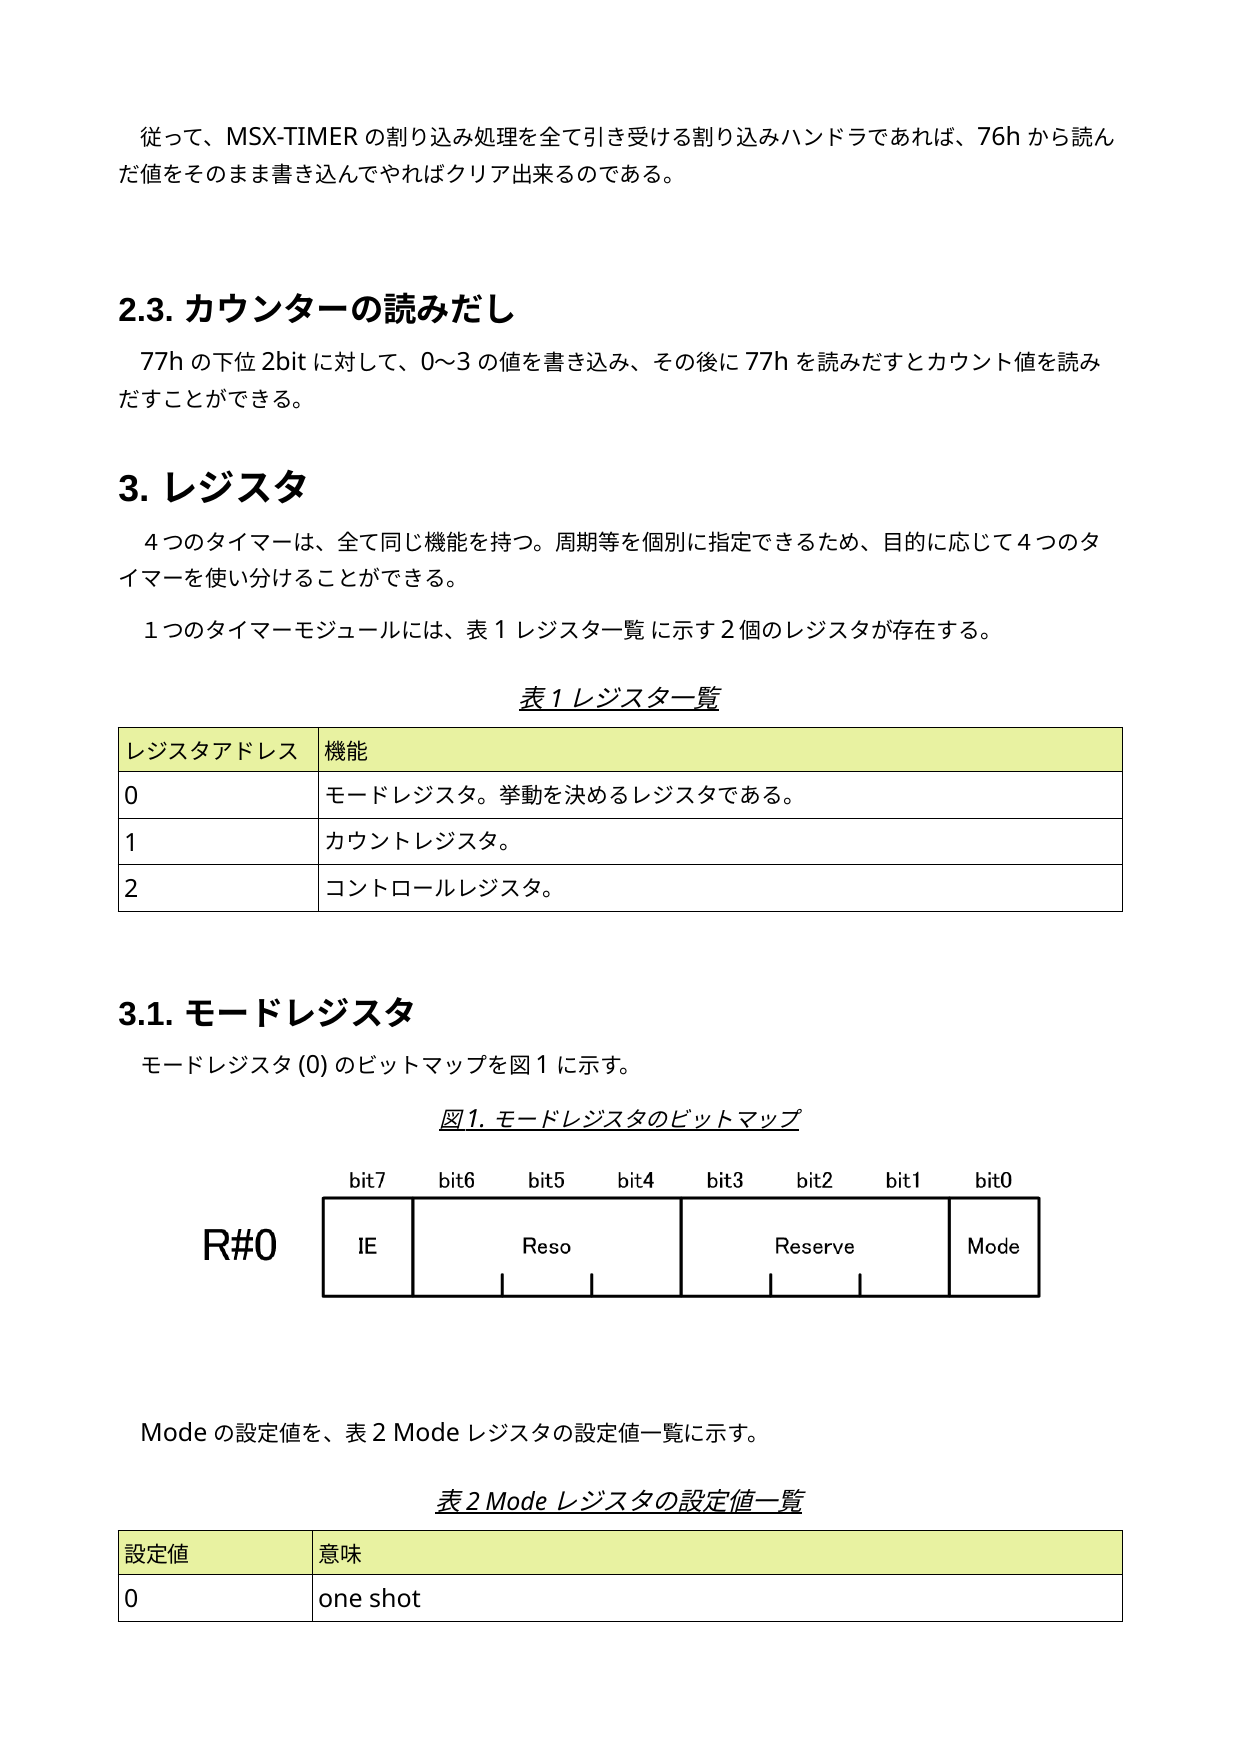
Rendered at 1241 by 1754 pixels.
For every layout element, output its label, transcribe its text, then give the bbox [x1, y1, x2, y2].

table_header レジスタアドレス [119, 728, 318, 771]
table_cell モードレジスタ。挙動を決めるレジスタである。 [319, 772, 1122, 818]
table_cell 0 [119, 772, 318, 818]
picture [193, 1154, 1047, 1303]
text 表 2 Modeレジスタの設定値一覧 [118, 1481, 1122, 1517]
table_cell 0 [119, 1575, 312, 1621]
table_header 機能 [319, 728, 1122, 771]
text 77h の下位 2bit に対して、0～3 の値を書き込み、その後に 77h を読みだすとカウント値を読みだすことができる。 [118, 343, 1122, 413]
table_header 設定値 [119, 1531, 312, 1574]
table_cell 2 [119, 865, 318, 911]
table_header 意味 [313, 1531, 1122, 1574]
table_cell コントロールレジスタ。 [319, 865, 1122, 911]
text ４つのタイマーは、全て同じ機能を持つ。周期等を個別に指定できるため、目的に応じて４つのタイマーを使い分けることができる。 [118, 524, 1122, 593]
subtitle 3.1. モードレジスタ [118, 986, 1122, 1034]
table_cell カウントレジスタ。 [319, 819, 1122, 864]
text １つのタイマーモジュールには、表 1 レジスタ一覧 に示す2個のレジスタが存在する。 [118, 612, 1122, 646]
table_cell 1 [119, 819, 318, 864]
subtitle 3. レジスタ [118, 458, 1122, 512]
text 図1. モードレジスタのビットマップ [118, 1101, 1122, 1135]
text Mode の設定値を、表 2 Modeレジスタの設定値一覧に示す。 [118, 1415, 1122, 1449]
subtitle 2.3. カウンターの読みだし [118, 282, 1122, 331]
text モードレジスタ (0) のビットマップを図1 に示す。 [118, 1047, 1122, 1081]
text 従って、MSX-TIMER の割り込み処理を全て引き受ける割り込みハンドラであれば、76h から読んだ値をそのまま書き込んでやればクリア出来るのである。 [118, 118, 1122, 188]
text 表 1 レジスタ一覧 [118, 678, 1122, 714]
table_cell one shot [313, 1575, 1122, 1621]
